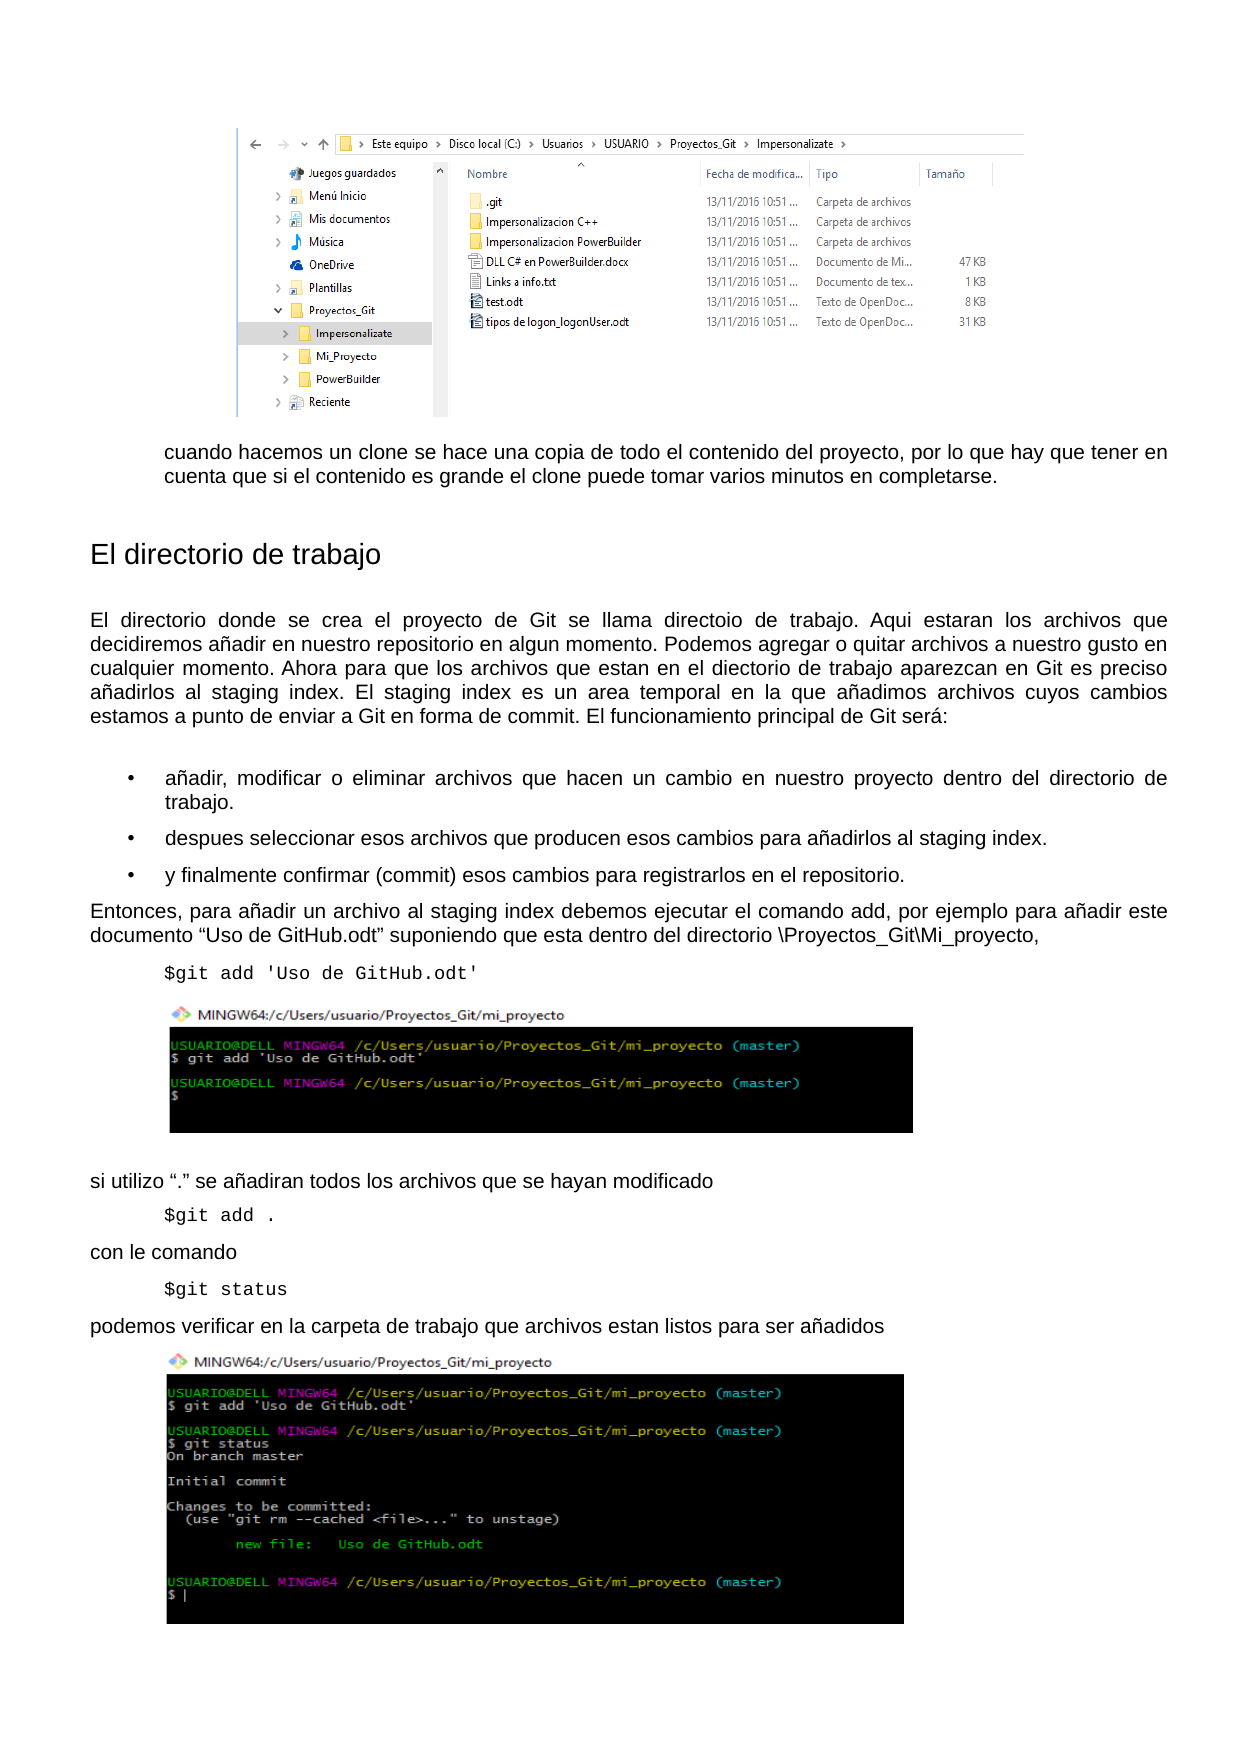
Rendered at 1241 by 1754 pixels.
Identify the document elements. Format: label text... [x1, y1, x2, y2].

text cuando hacemos un clone se hace una copia de todo el contenido del proyecto, por lo que hay que tener en cuenta que si el contenido es grande el clone puede tomar varios minutos en completarse. [164, 440, 1170, 488]
picture [169, 1003, 913, 1133]
subtitle El directorio donde se crea el proyecto de Git se llama directoio de trabajo. Aqui estaran los archivos que decidiremos añadir en nuestro repositorio en algun momento. Podemos agregar o quitar archivos a nuestro gusto en cualquier momento. Ahora para que los archivos que estan en el diectorio de trabajo aparezcan en Git es preciso añadirlos al staging index. El staging index es un area temporal en la que añadimos archivos cuyos cambios estamos a punto de enviar a Git en forma de commit. El funcionamiento principal de Git será: [90, 608, 1170, 728]
text Entonces, para añadir un archivo al staging index debemos ejecutar el comando add, por ejemplo para añadir este documento “Uso de GitHub.odt” suponiendo que esta dentro del directorio \Proyectos_Git\Mi_proyecto, [90, 899, 1170, 947]
picture [166, 1350, 904, 1624]
subtitle El directorio de trabajo [90, 537, 1170, 571]
text con le comando [90, 1239, 1170, 1263]
text si utilizo “.” se añadiran todos los archivos que se hayan modificado [90, 1169, 1170, 1193]
picture [236, 128, 1024, 417]
text podemos verificar en la carpeta de trabajo que archivos estan listos para ser añadidos [90, 1314, 1170, 1338]
text $git add . [164, 1206, 1170, 1227]
list y finalmente confirmar (commit) esos cambios para registrarlos en el repositorio. [127, 862, 1170, 887]
subtitle añadir, modificar o eliminar archivos que hacen un cambio en nuestro proyecto dentro del directorio de trabajo. [127, 765, 1170, 813]
list despues seleccionar esos archivos que producen esos cambios para añadirlos al staging index. [127, 826, 1170, 850]
text $git add 'Uso de GitHub.odt' [90, 959, 1170, 985]
text $git status [164, 1276, 1170, 1301]
